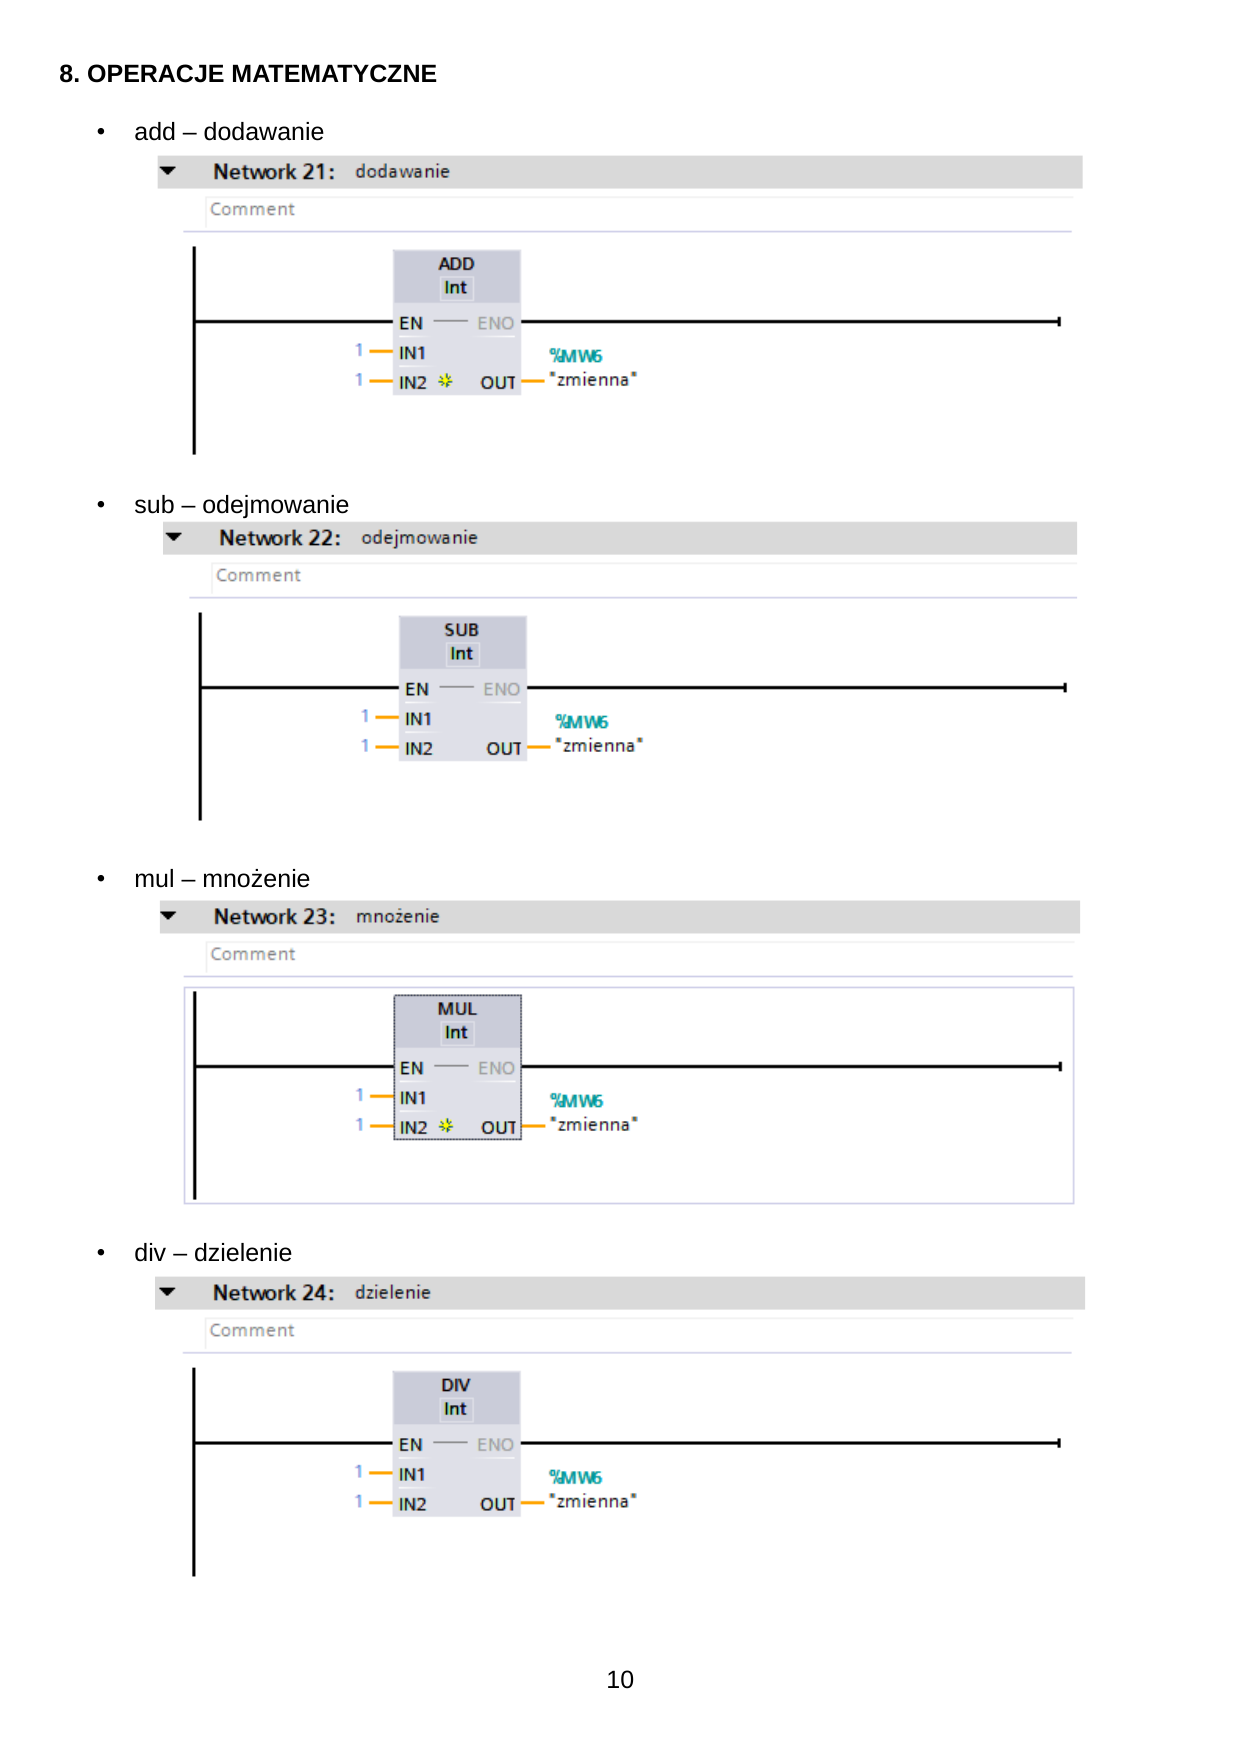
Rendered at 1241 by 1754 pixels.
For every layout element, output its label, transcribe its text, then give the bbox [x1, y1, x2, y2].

list sub – odejmowanie [97, 490, 1181, 519]
picture [163, 519, 1078, 838]
list mul – mnożenie [97, 864, 1181, 893]
text 8. OPERACJE MATEMATYCZNE [59, 59, 1181, 88]
list div – dzielenie [97, 1238, 1181, 1267]
list add – dodawanie [97, 117, 1181, 145]
picture [157, 145, 1083, 469]
picture [159, 893, 1081, 1214]
picture [155, 1267, 1085, 1594]
